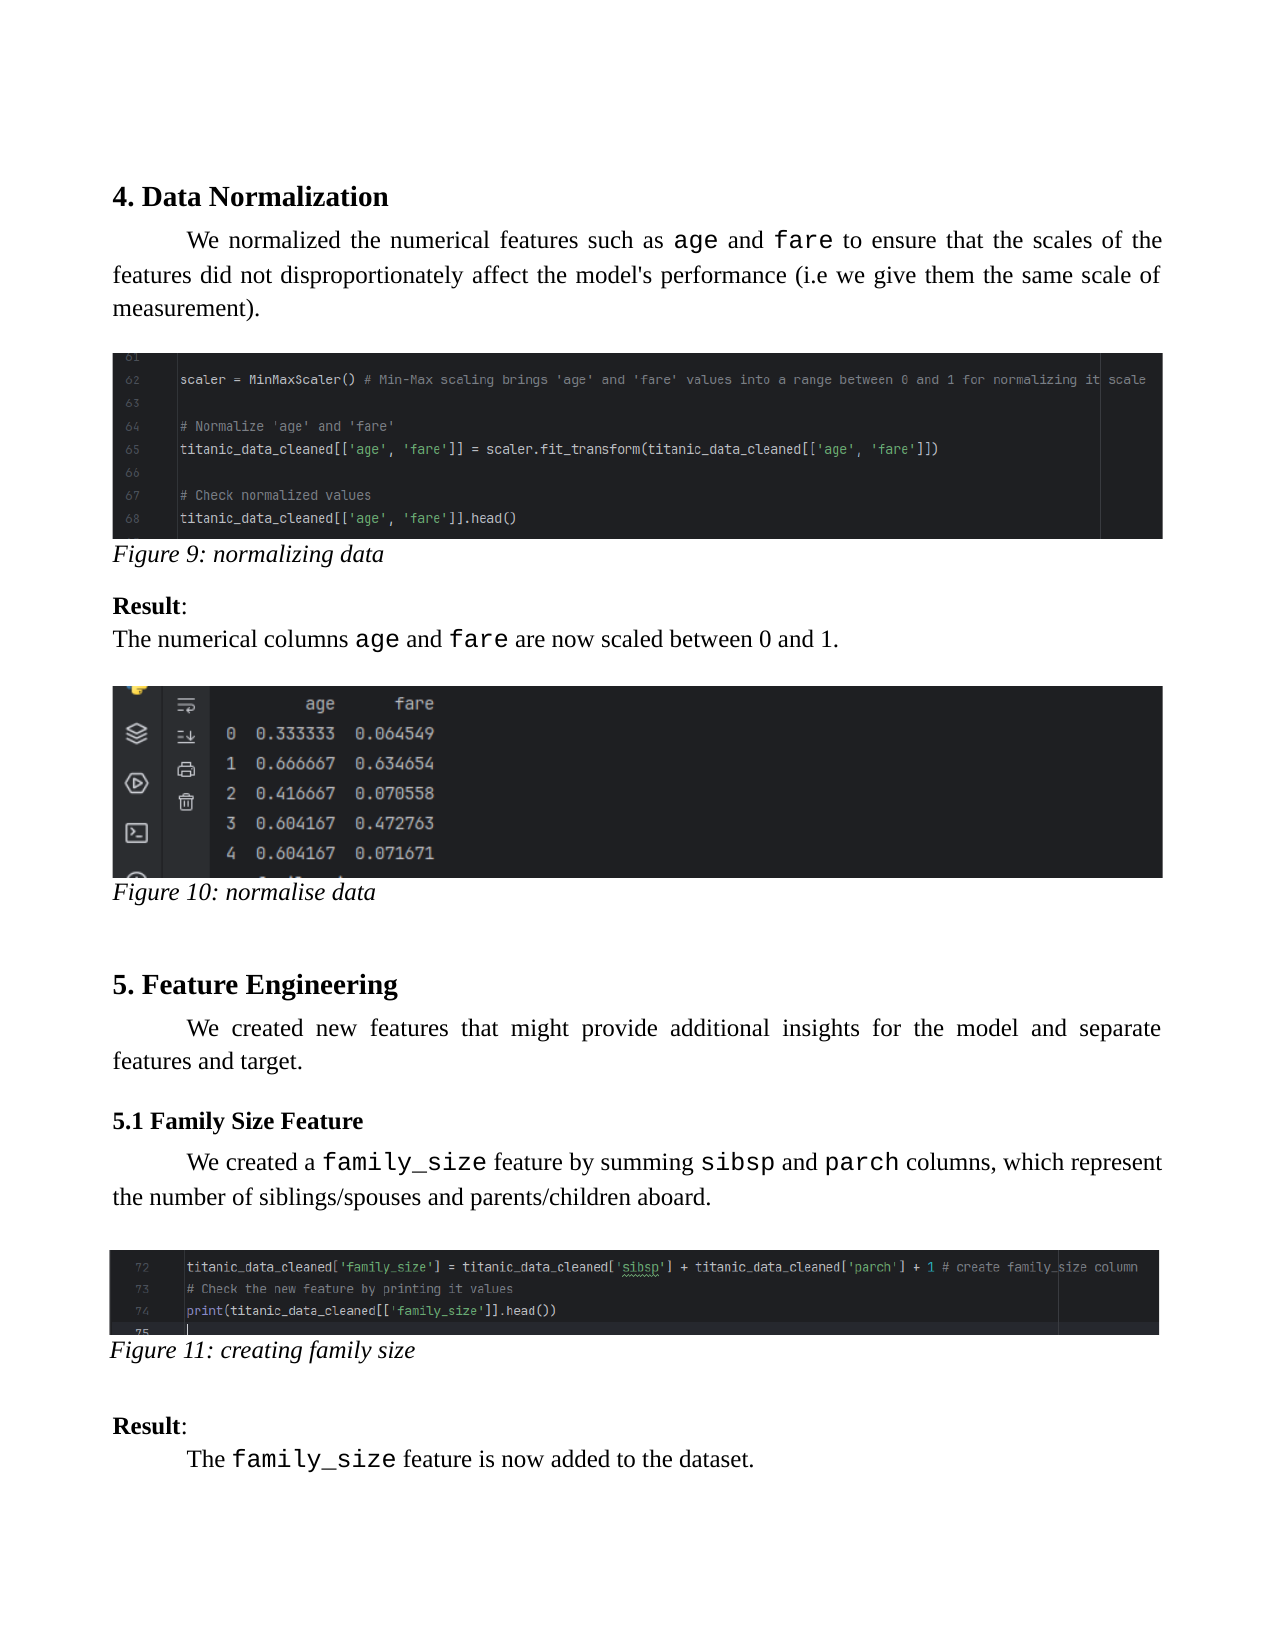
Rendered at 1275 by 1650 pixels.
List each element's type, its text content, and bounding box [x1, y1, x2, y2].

text Result: The numerical columns age and fare are now scaled between 0 and 1. [112, 591, 1162, 655]
text We created a family_size feature by summing sibsp and parch columns, which represent the number of siblings/spouses and parents/children aboard. [112, 1147, 1162, 1211]
text Result: The family_size feature is now added to the dataset. [112, 1411, 1162, 1475]
picture [112, 353, 1163, 539]
text Figure 11: creating family size [109, 1335, 1159, 1363]
text We normalized the numerical features such as age and fare to ensure that the scales of the features did not disproportionately affect the model's performance (i.e we give them the same scale of measurement). [112, 225, 1162, 322]
text Figure 9: normalizing data [112, 539, 1162, 568]
text We created new features that might provide additional insights for the model and separate features and target. [112, 1013, 1162, 1074]
picture [109, 1250, 1160, 1335]
subtitle 4. Data Normalization [112, 179, 1162, 212]
subtitle 5. Feature Engineering [112, 967, 1162, 1000]
subtitle 5.1 Family Size Feature [112, 1106, 1162, 1135]
text Figure 10: normalise data [112, 878, 1162, 906]
picture [112, 686, 1163, 878]
